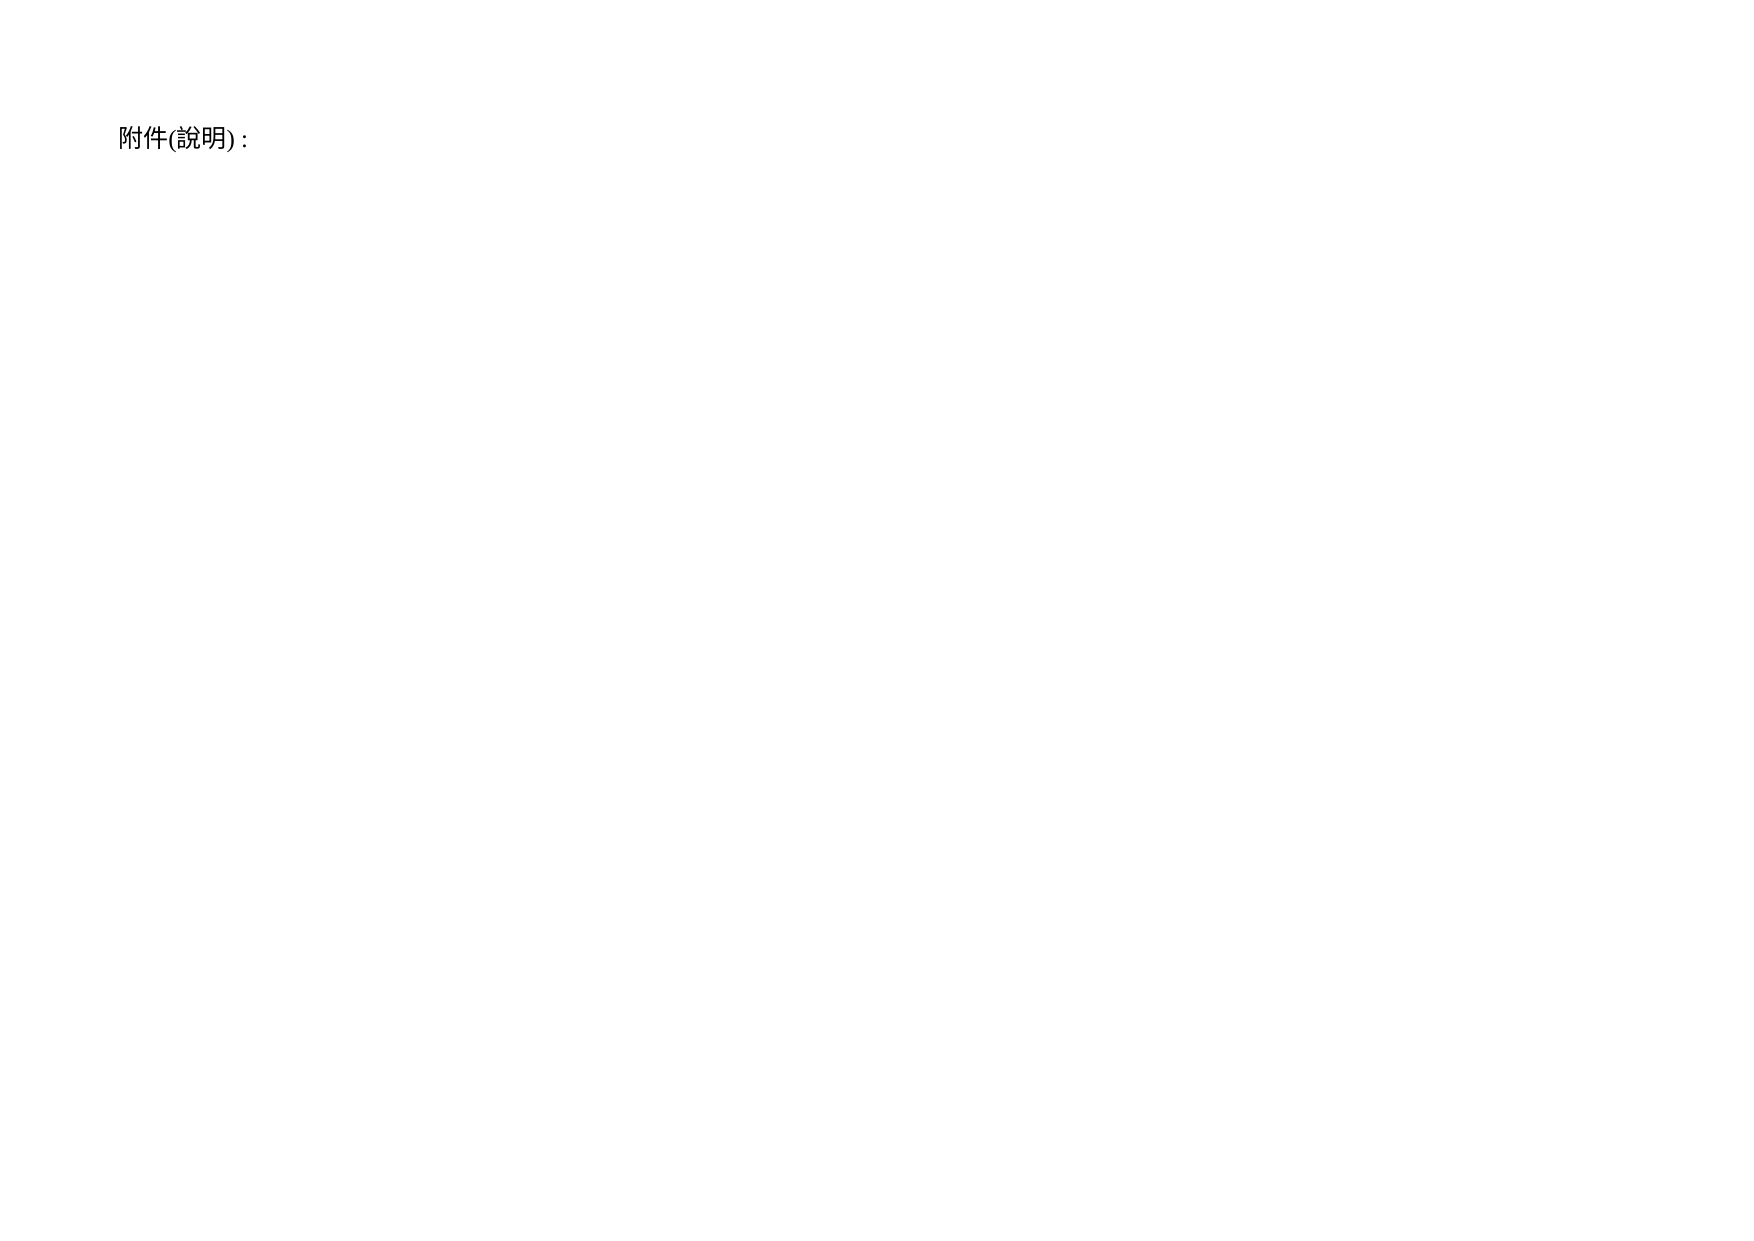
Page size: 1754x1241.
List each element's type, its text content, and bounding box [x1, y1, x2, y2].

text 附件(說明) : [118, 118, 1636, 154]
